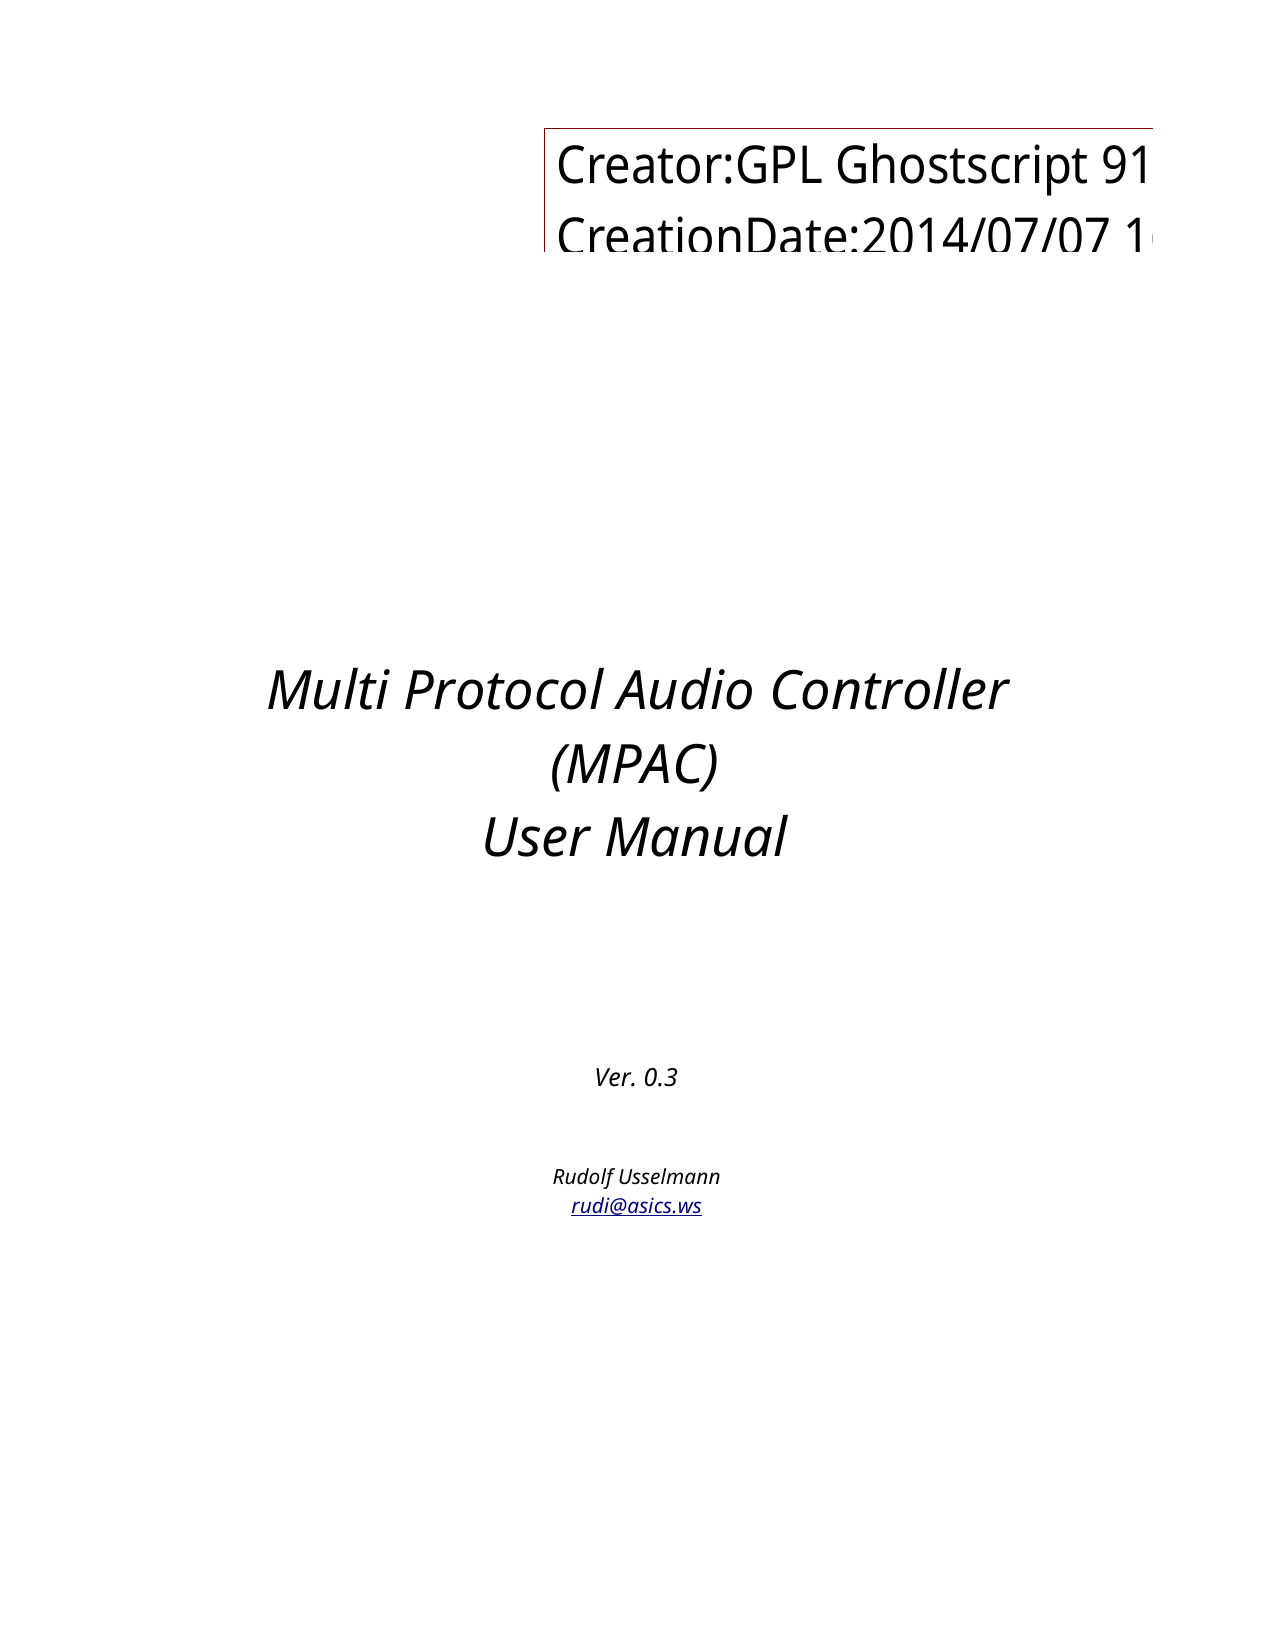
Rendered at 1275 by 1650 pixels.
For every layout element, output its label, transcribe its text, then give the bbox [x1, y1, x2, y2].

text Multi Protocol Audio Controller (MPAC) [118, 652, 1157, 799]
text Rudolf Usselmann [118, 1162, 1157, 1191]
text Ver. 0.3 [118, 1060, 1157, 1128]
text User Manual [118, 799, 1157, 873]
text rudi@asics.ws [118, 1191, 1157, 1219]
